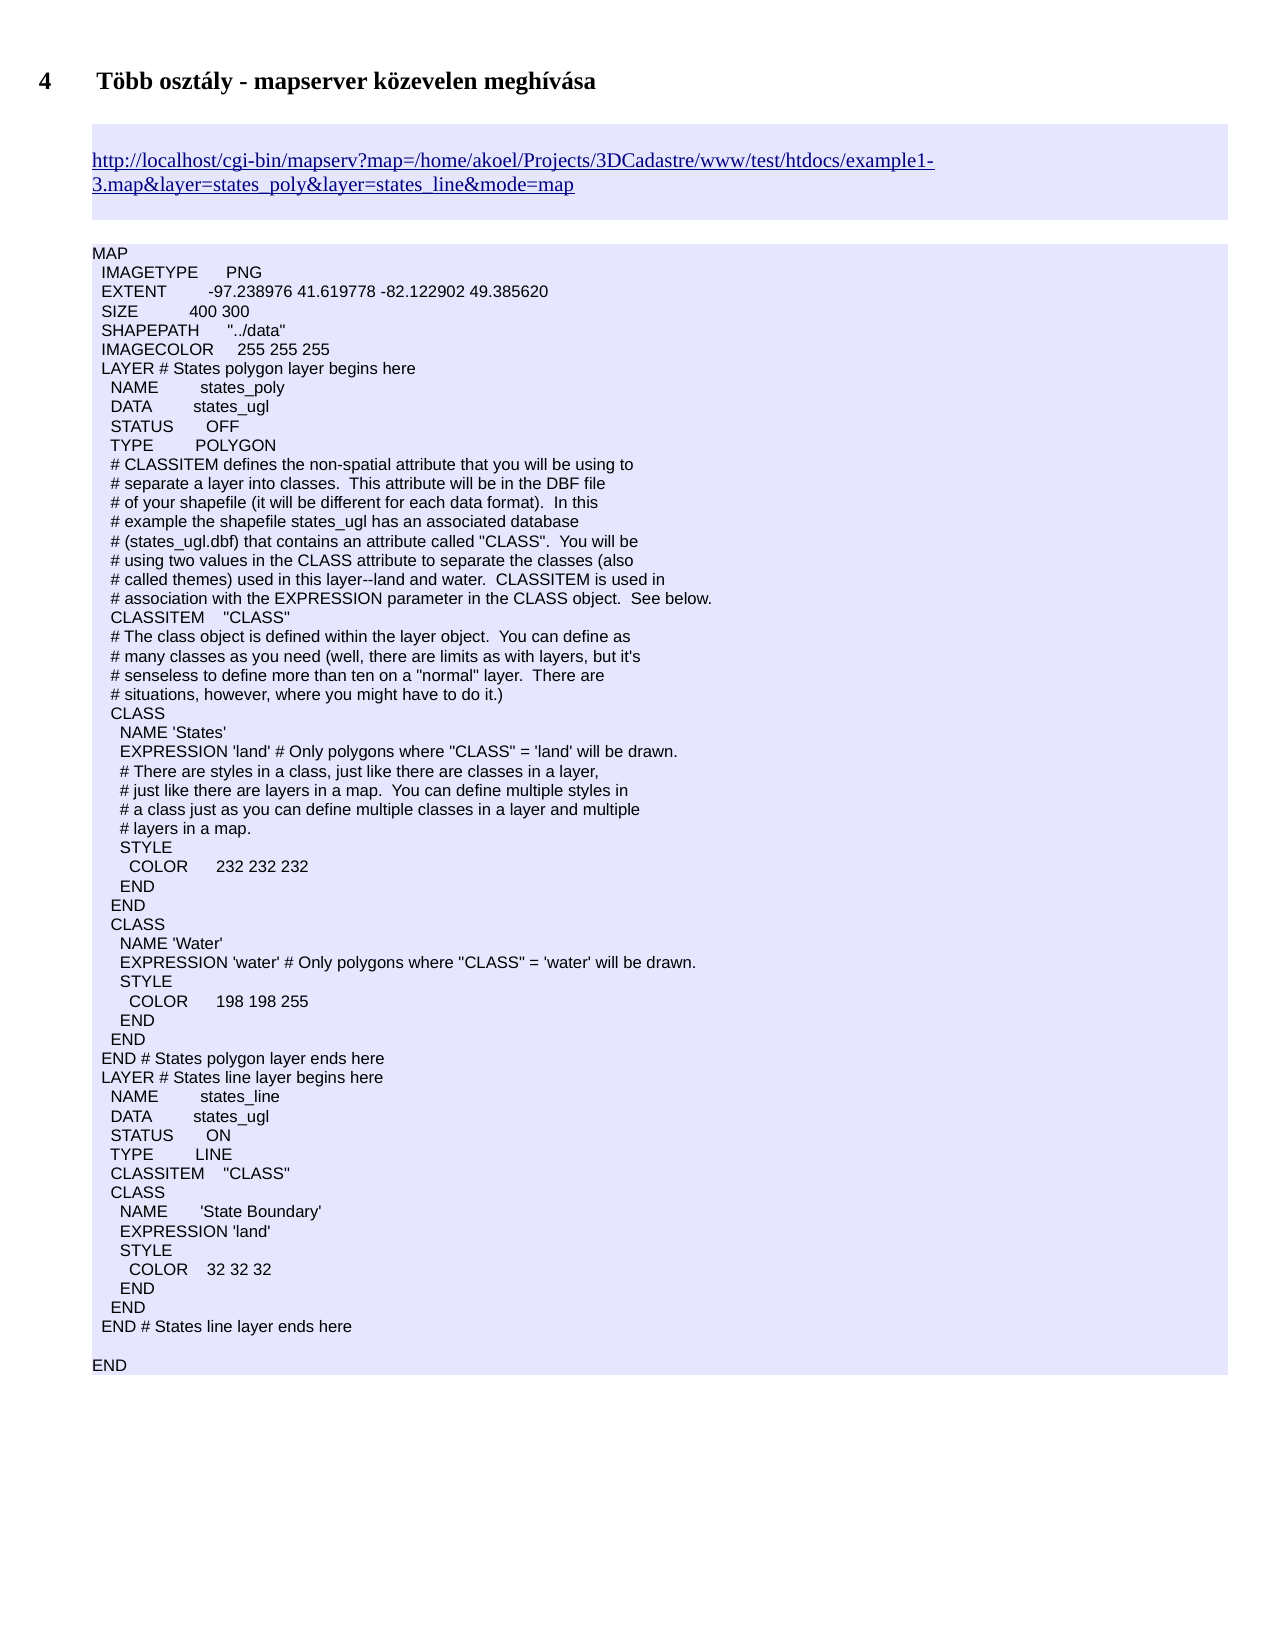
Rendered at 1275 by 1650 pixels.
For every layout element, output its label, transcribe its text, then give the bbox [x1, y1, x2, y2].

text # called themes) used in this layer--land and water. CLASSITEM is used in [92, 570, 1228, 589]
text # separate a layer into classes. This attribute will be in the DBF file [92, 474, 1228, 493]
text MAP [92, 244, 1228, 263]
text # a class just as you can define multiple classes in a layer and multiple [92, 800, 1228, 819]
text CLASSITEM "CLASS" [92, 1164, 1228, 1183]
text # The class object is defined within the layer object. You can define as [92, 627, 1228, 646]
text CLASS [92, 704, 1228, 723]
text COLOR 198 198 255 [92, 991, 1228, 1011]
text IMAGECOLOR 255 255 255 [92, 340, 1228, 359]
text NAME states_line [92, 1087, 1228, 1106]
text END [92, 1298, 1228, 1317]
text END [92, 1011, 1228, 1030]
text SHAPEPATH "../data" [92, 321, 1228, 340]
text NAME 'Water' [92, 934, 1228, 953]
text END [92, 1279, 1228, 1298]
text http://localhost/cgi-bin/mapserv?map=/home/akoel/Projects/3DCadastre/www/test/htdocs/example1-3.map&layer=states_poly&layer=states_line&mode=map [92, 148, 1228, 196]
text STYLE [92, 1241, 1228, 1260]
text CLASSITEM "CLASS" [92, 608, 1228, 627]
text CLASS [92, 1183, 1228, 1202]
text EXPRESSION 'land' [92, 1221, 1228, 1241]
text # of your shapefile (it will be different for each data format). In this [92, 493, 1228, 512]
text # situations, however, where you might have to do it.) [92, 685, 1228, 704]
text EXPRESSION 'land' # Only polygons where "CLASS" = 'land' will be drawn. [92, 742, 1228, 761]
text STYLE [92, 838, 1228, 857]
text COLOR 232 232 232 [92, 857, 1228, 876]
text # layers in a map. [92, 819, 1228, 838]
text EXTENT -97.238976 41.619778 -82.122902 49.385620 [92, 282, 1228, 301]
text STATUS OFF [92, 416, 1228, 436]
text NAME 'State Boundary' [92, 1202, 1228, 1221]
text DATA states_ugl [92, 397, 1228, 416]
text # many classes as you need (well, there are limits as with layers, but it's [92, 646, 1228, 666]
text NAME states_poly [92, 378, 1228, 397]
text # (states_ugl.dbf) that contains an attribute called "CLASS". You will be [92, 531, 1228, 551]
text CLASS [92, 915, 1228, 934]
text # There are styles in a class, just like there are classes in a layer, [92, 761, 1228, 781]
text COLOR 32 32 32 [92, 1260, 1228, 1279]
text STATUS ON [92, 1126, 1228, 1145]
text STYLE [92, 972, 1228, 991]
text LAYER # States polygon layer begins here [92, 359, 1228, 378]
text # CLASSITEM defines the non-spatial attribute that you will be using to [92, 455, 1228, 474]
text END # States line layer ends here [92, 1317, 1228, 1336]
text LAYER # States line layer begins here [92, 1068, 1228, 1087]
text SIZE 400 300 [92, 301, 1228, 321]
text END [92, 896, 1228, 915]
text EXPRESSION 'water' # Only polygons where "CLASS" = 'water' will be drawn. [92, 953, 1228, 972]
text TYPE LINE [92, 1145, 1228, 1164]
text END # States polygon layer ends here [92, 1049, 1228, 1068]
text END [92, 1030, 1228, 1049]
text # just like there are layers in a map. You can define multiple styles in [92, 781, 1228, 800]
text 4 Több osztály - mapserver közevelen meghívása [39, 66, 1228, 95]
text # senseless to define more than ten on a "normal" layer. There are [92, 666, 1228, 685]
text NAME 'States' [92, 723, 1228, 742]
text # association with the EXPRESSION parameter in the CLASS object. See below. [92, 589, 1228, 608]
text # example the shapefile states_ugl has an associated database [92, 512, 1228, 531]
text TYPE POLYGON [92, 436, 1228, 455]
text DATA states_ugl [92, 1106, 1228, 1126]
text IMAGETYPE PNG [92, 263, 1228, 282]
text # using two values in the CLASS attribute to separate the classes (also [92, 551, 1228, 570]
text END [92, 1356, 1228, 1375]
text END [92, 876, 1228, 896]
